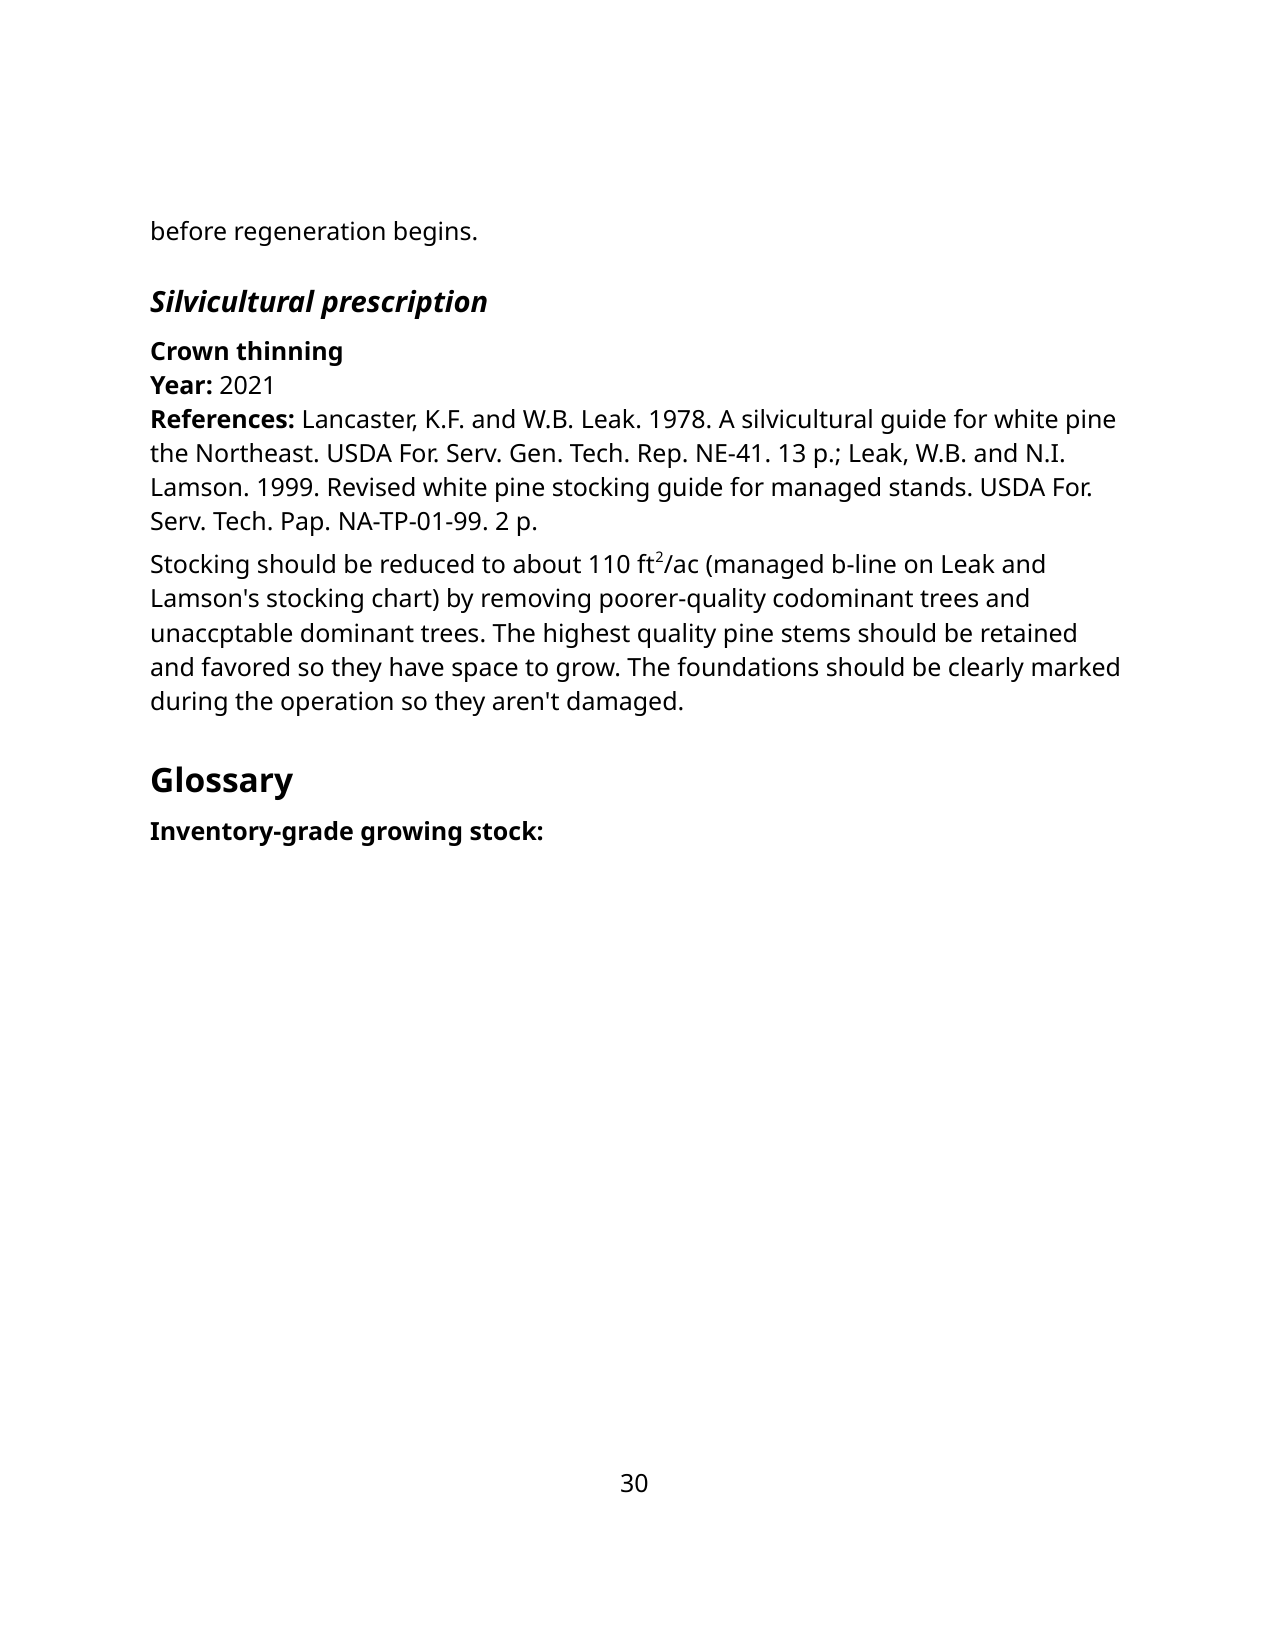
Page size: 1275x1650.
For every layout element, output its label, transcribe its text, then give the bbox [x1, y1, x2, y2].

text Stocking should be reduced to about 110 ft2/ac (managed b-line on Leak and Lamson's stocking chart) by removing poorer-quality codominant trees and unaccptable dominant trees. The highest quality pine stems should be retained and favored so they have space to grow. The foundations should be clearly marked during the operation so they aren't damaged. [150, 547, 1125, 717]
text Crown thinning Year: 2021 References: Lancaster, K.F. and W.B. Leak. 1978. A silvicultural guide for white pine the Northeast. USDA For. Serv. Gen. Tech. Rep. NE-41. 13 p.; Leak, W.B. and N.I. Lamson. 1999. Revised white pine stocking guide for managed stands. USDA For. Serv. Tech. Pap. NA-TP-01-99. 2 p. [150, 334, 1125, 538]
subtitle Silvicultural prescription [150, 282, 1125, 321]
text Inventory-grade growing stock: [150, 814, 1125, 848]
subtitle Glossary [150, 756, 1125, 802]
text before regeneration begins. [150, 213, 1125, 248]
